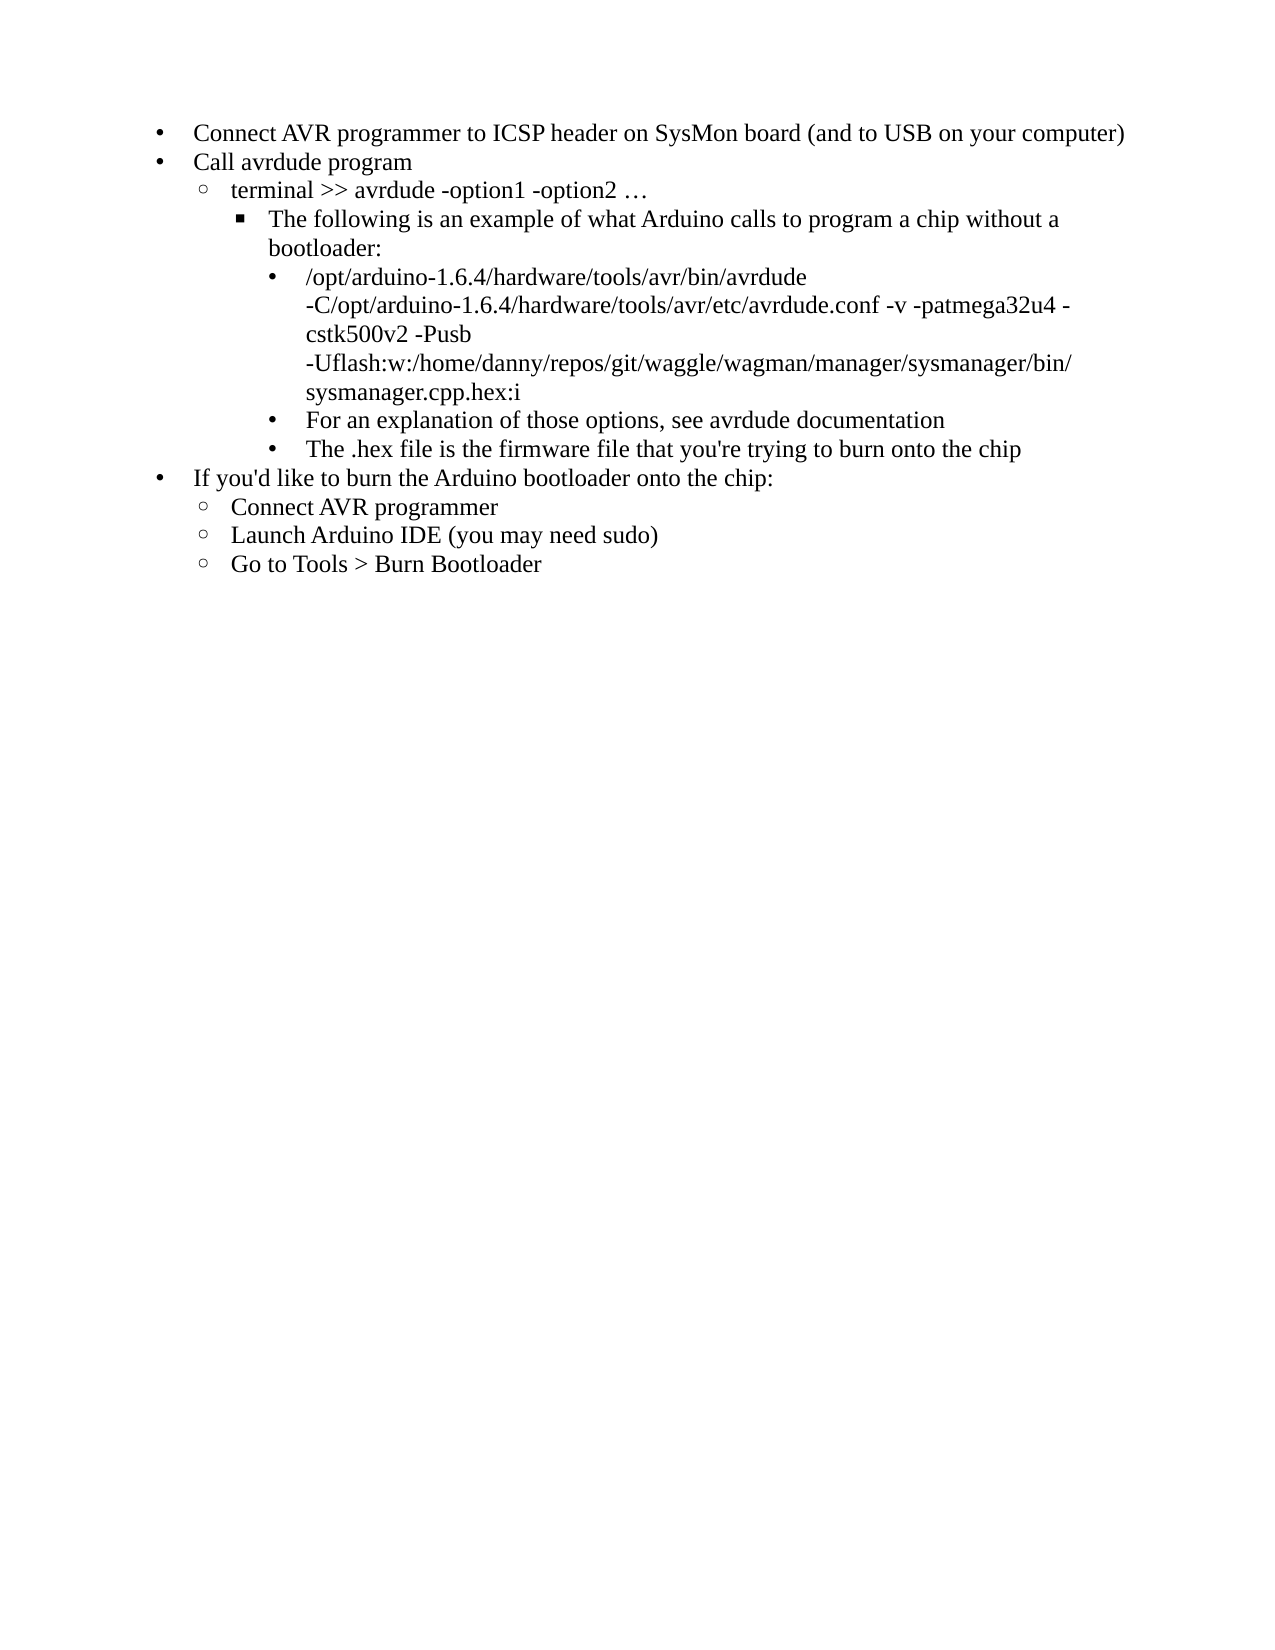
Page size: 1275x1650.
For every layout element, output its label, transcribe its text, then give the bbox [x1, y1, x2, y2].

list The .hex file is the firmware file that you're trying to burn onto the chip [268, 434, 1157, 463]
list For an explanation of those options, see avrdude documentation [268, 406, 1157, 434]
list Go to Tools > Burn Bootloader [193, 549, 1157, 578]
list terminal >> avrdude -option1 -option2 … [193, 176, 1157, 204]
list Launch Arduino IDE (you may need sudo) [193, 521, 1157, 549]
list /opt/arduino-1.6.4/hardware/tools/avr/bin/avrdude -C/opt/arduino-1.6.4/hardware/tools/avr/etc/avrdude.conf -v -patmega32u4 -cstk500v2 -Pusb -Uflash:w:/home/danny/repos/git/waggle/wagman/manager/sysmanager/bin/sysmanager.cpp.hex:i [268, 262, 1157, 406]
list Call avrdude program [156, 147, 1157, 176]
list Connect AVR programmer [193, 492, 1157, 521]
list Connect AVR programmer to ICSP header on SysMon board (and to USB on your computer) [156, 118, 1157, 147]
list If you'd like to burn the Arduino bootloader onto the chip: [156, 463, 1157, 492]
list The following is an example of what Arduino calls to program a chip without a bootloader: [231, 204, 1157, 262]
